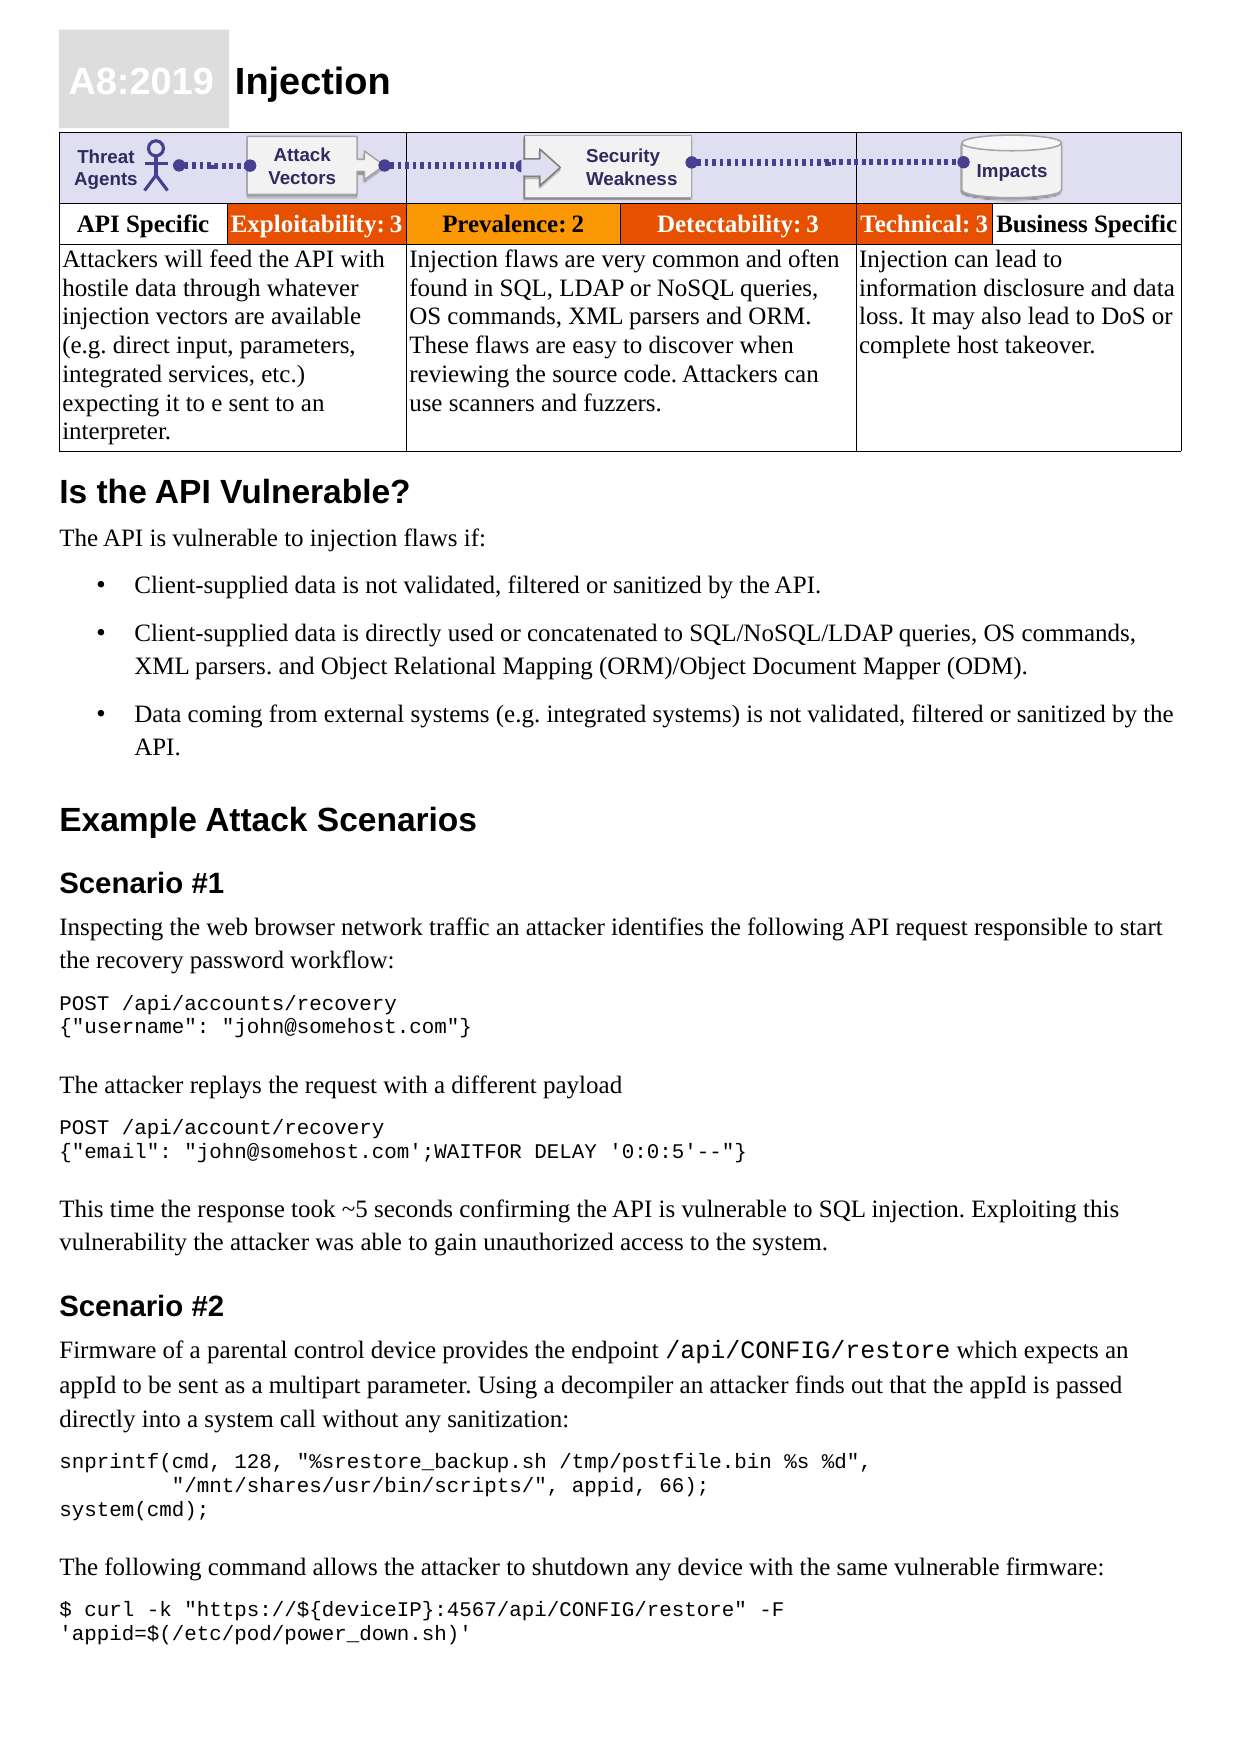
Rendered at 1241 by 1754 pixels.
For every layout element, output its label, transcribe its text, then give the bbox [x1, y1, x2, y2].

subtitle Scenario #1 [59, 866, 1181, 900]
subtitle Example Attack Scenarios [59, 800, 1181, 839]
text POST /api/accounts/recovery [59, 993, 1181, 1017]
text The following command allows the attacker to shutdown any device with the same vulnerable firmware: [59, 1552, 1181, 1580]
table_header [620, 133, 856, 203]
text system(cmd); [59, 1498, 1181, 1522]
table_cell Exploitability: 3 [228, 204, 406, 244]
text {"username": "john@somehost.com"} [59, 1017, 1181, 1040]
table_cell API Specific [60, 204, 227, 244]
table_cell Injection flaws are very common and often found in SQL, LDAP or NoSQL queries, OS commands, XML parsers and ORM. These flaws are easy to discover when reviewing the source code. Attackers can use scanners and fuzzers. [407, 245, 856, 451]
text $ curl -k "https://${deviceIP}:4567/api/CONFIG/restore" -F 'appid=$(/etc/pod/power_down.sh)' [59, 1599, 1181, 1647]
table_cell Technical: 3 [857, 204, 992, 244]
table_header [227, 133, 406, 203]
text This time the response took ~5 seconds confirming the API is vulnerable to SQL injection. Exploiting this vulnerability the attacker was able to gain unauthorized access to the system. [59, 1194, 1181, 1256]
list Data coming from external systems (e.g. integrated systems) is not validated, filtered or sanitized by the API. [97, 699, 1181, 761]
text The attacker replays the request with a different payload [59, 1070, 1181, 1098]
text "/mnt/shares/usr/bin/scripts/", appid, 66); [59, 1475, 1181, 1498]
text {"email": "john@somehost.com';WAITFOR DELAY '0:0:5'--"} [59, 1141, 1181, 1164]
text Inspecting the web browser network traffic an attacker identifies the following API request responsible to start the recovery password workflow: [59, 912, 1181, 974]
table_cell Detectability: 3 [621, 204, 856, 244]
text snprintf(cmd, 128, "%srestore_backup.sh /tmp/postfile.bin %s %d", [59, 1451, 1181, 1475]
subtitle Scenario #2 [59, 1289, 1181, 1323]
text POST /api/account/recovery [59, 1117, 1181, 1141]
subtitle Is the API Vulnerable? [59, 472, 1181, 511]
table_header [407, 133, 620, 203]
table_cell Prevalence: 2 [407, 204, 620, 244]
text Firmware of a parental control device provides the endpoint /api/CONFIG/restore which expects an appId to be sent as a multipart parameter. Using a decompiler an attacker finds out that the appId is passed directly into a system call without any sanitization: [59, 1336, 1181, 1432]
table_cell Business Specific [993, 204, 1181, 244]
table_header [857, 133, 992, 203]
table_header [992, 133, 1181, 203]
table_cell Attackers will feed the API with hostile data through whatever injection vectors are available (e.g. direct input, parameters, integrated services, etc.) expecting it to e sent to an interpreter. [60, 245, 406, 451]
text The API is vulnerable to injection flaws if: [59, 523, 1181, 552]
table_header [60, 133, 227, 203]
list Client-supplied data is directly used or concatenated to SQL/NoSQL/LDAP queries, OS commands, XML parsers. and Object Relational Mapping (ORM)/Object Document Mapper (ODM). [97, 618, 1181, 680]
list Client-supplied data is not validated, filtered or sanitized by the API. [97, 571, 1181, 599]
table_cell Injection can lead to information disclosure and data loss. It may also lead to DoS or complete host takeover. [857, 245, 1181, 451]
